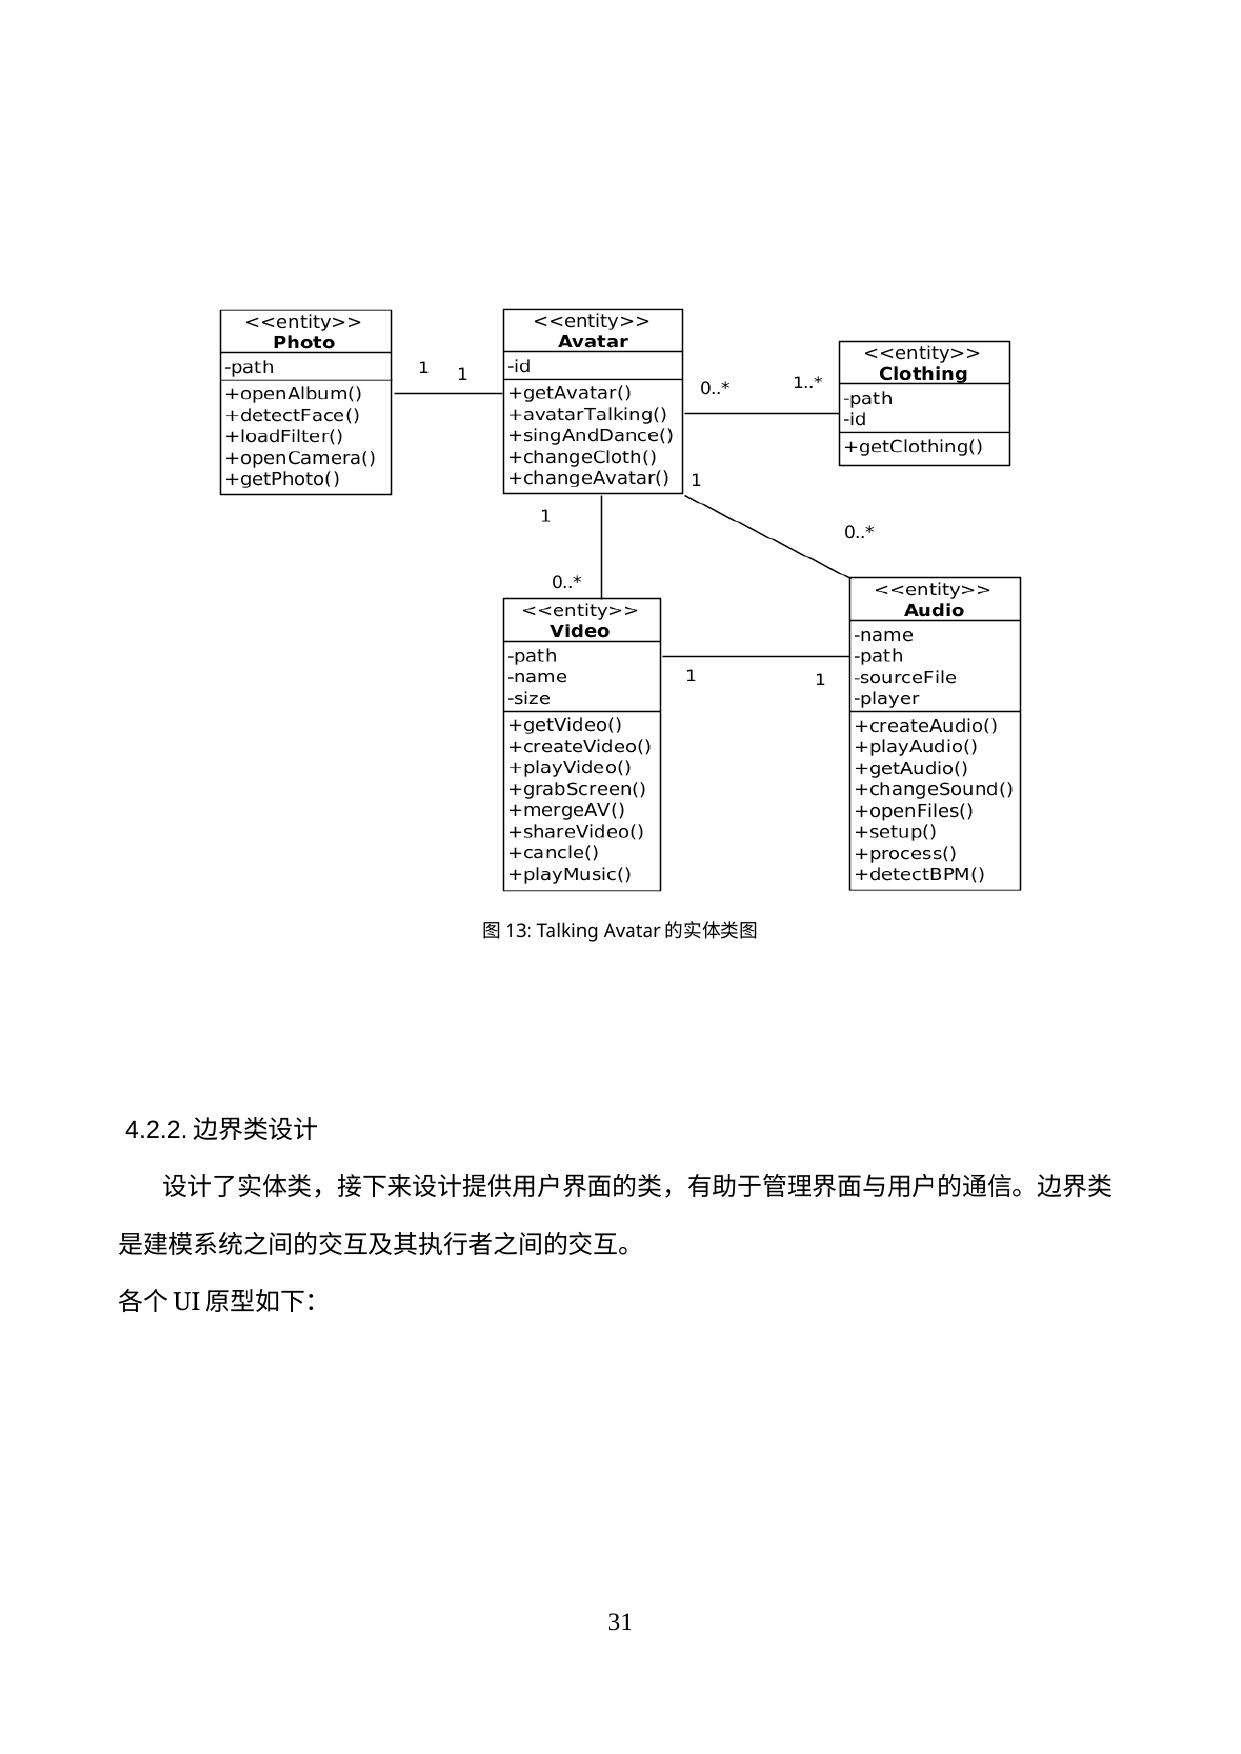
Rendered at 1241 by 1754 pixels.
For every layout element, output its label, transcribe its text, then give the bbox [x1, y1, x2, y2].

text 各个UI原型如下： [118, 1281, 1122, 1318]
text 图 13: Talking Avatar的实体类图 [146, 294, 1094, 942]
text 设计了实体类，接下来设计提供用户界面的类，有助于管理界面与用户的通信。边界类是建模系统之间的交互及其执行者之间的交互。 [118, 1159, 1122, 1261]
picture [207, 293, 1033, 908]
subtitle 边界类设计 [118, 1090, 1122, 1146]
